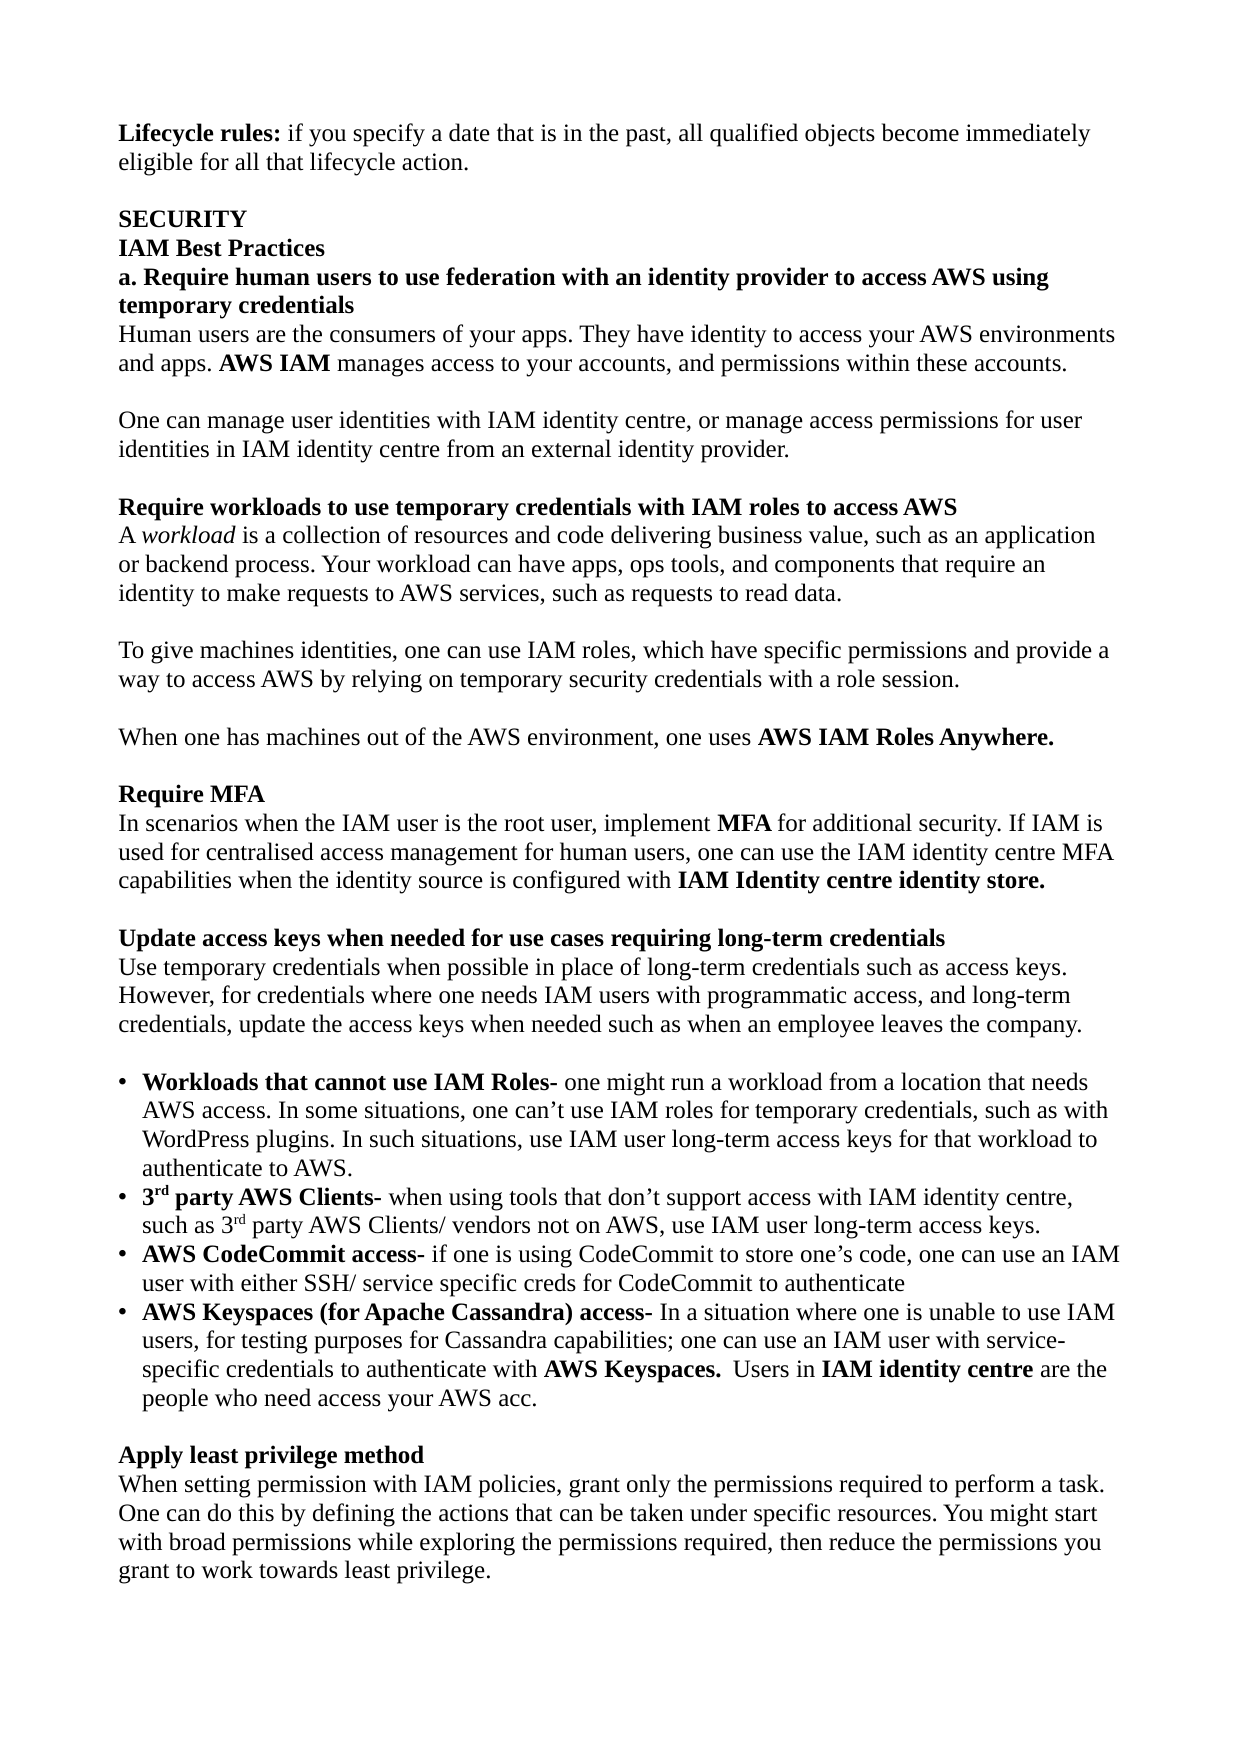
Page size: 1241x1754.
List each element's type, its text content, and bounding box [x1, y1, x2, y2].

text In scenarios when the IAM user is the root user, implement MFA for additional security. If IAM is used for centralised access management for human users, one can use the IAM identity centre MFA capabilities when the identity source is configured with IAM Identity centre identity store. [118, 808, 1122, 894]
text Lifecycle rules: if you specify a date that is in the past, all qualified objects become immediately eligible for all that lifecycle action. [118, 118, 1122, 176]
text Use temporary credentials when possible in place of long-term credentials such as access keys. However, for credentials where one needs IAM users with programmatic access, and long-term credentials, update the access keys when needed such as when an employee leaves the company. [118, 952, 1122, 1038]
text a. Require human users to use federation with an identity provider to access AWS using temporary credentials [118, 262, 1122, 319]
list AWS CodeCommit access- if one is using CodeCommit to store one’s code, one can use an IAM user with either SSH/ service specific creds for CodeCommit to authenticate [118, 1239, 1122, 1297]
text Update access keys when needed for use cases requiring long-term credentials [118, 923, 1122, 952]
list 3rd party AWS Clients- when using tools that don’t support access with IAM identity centre, such as 3rd party AWS Clients/ vendors not on AWS, use IAM user long-term access keys. [118, 1182, 1122, 1239]
text Apply least privilege method [118, 1441, 1122, 1469]
text When one has machines out of the AWS environment, one uses AWS IAM Roles Anywhere. [118, 722, 1122, 751]
list AWS Keyspaces (for Apache Cassandra) access- In a situation where one is unable to use IAM users, for testing purposes for Cassandra capabilities; one can use an IAM user with service-specific credentials to authenticate with AWS Keyspaces. Users in IAM identity centre are the people who need access your AWS acc. [118, 1297, 1122, 1412]
text IAM Best Practices [118, 233, 1122, 262]
text SECURITY [118, 204, 1122, 233]
text A workload is a collection of resources and code delivering business value, such as an application or backend process. Your workload can have apps, ops tools, and components that require an identity to make requests to AWS services, such as requests to read data. [118, 521, 1122, 607]
text Require workloads to use temporary credentials with IAM roles to access AWS [118, 492, 1122, 521]
text When setting permission with IAM policies, grant only the permissions required to perform a task. One can do this by defining the actions that can be taken under specific resources. You might start with broad permissions while exploring the permissions required, then reduce the permissions you grant to work towards least privilege. [118, 1469, 1122, 1584]
text To give machines identities, one can use IAM roles, which have specific permissions and provide a way to access AWS by relying on temporary security credentials with a role session. [118, 636, 1122, 693]
text Require MFA [118, 779, 1122, 808]
text One can manage user identities with IAM identity centre, or manage access permissions for user identities in IAM identity centre from an external identity provider. [118, 406, 1122, 463]
list Workloads that cannot use IAM Roles- one might run a workload from a location that needs AWS access. In some situations, one can’t use IAM roles for temporary credentials, such as with WordPress plugins. In such situations, use IAM user long-term access keys for that workload to authenticate to AWS. [118, 1067, 1122, 1182]
text Human users are the consumers of your apps. They have identity to access your AWS environments and apps. AWS IAM manages access to your accounts, and permissions within these accounts. [118, 319, 1122, 377]
